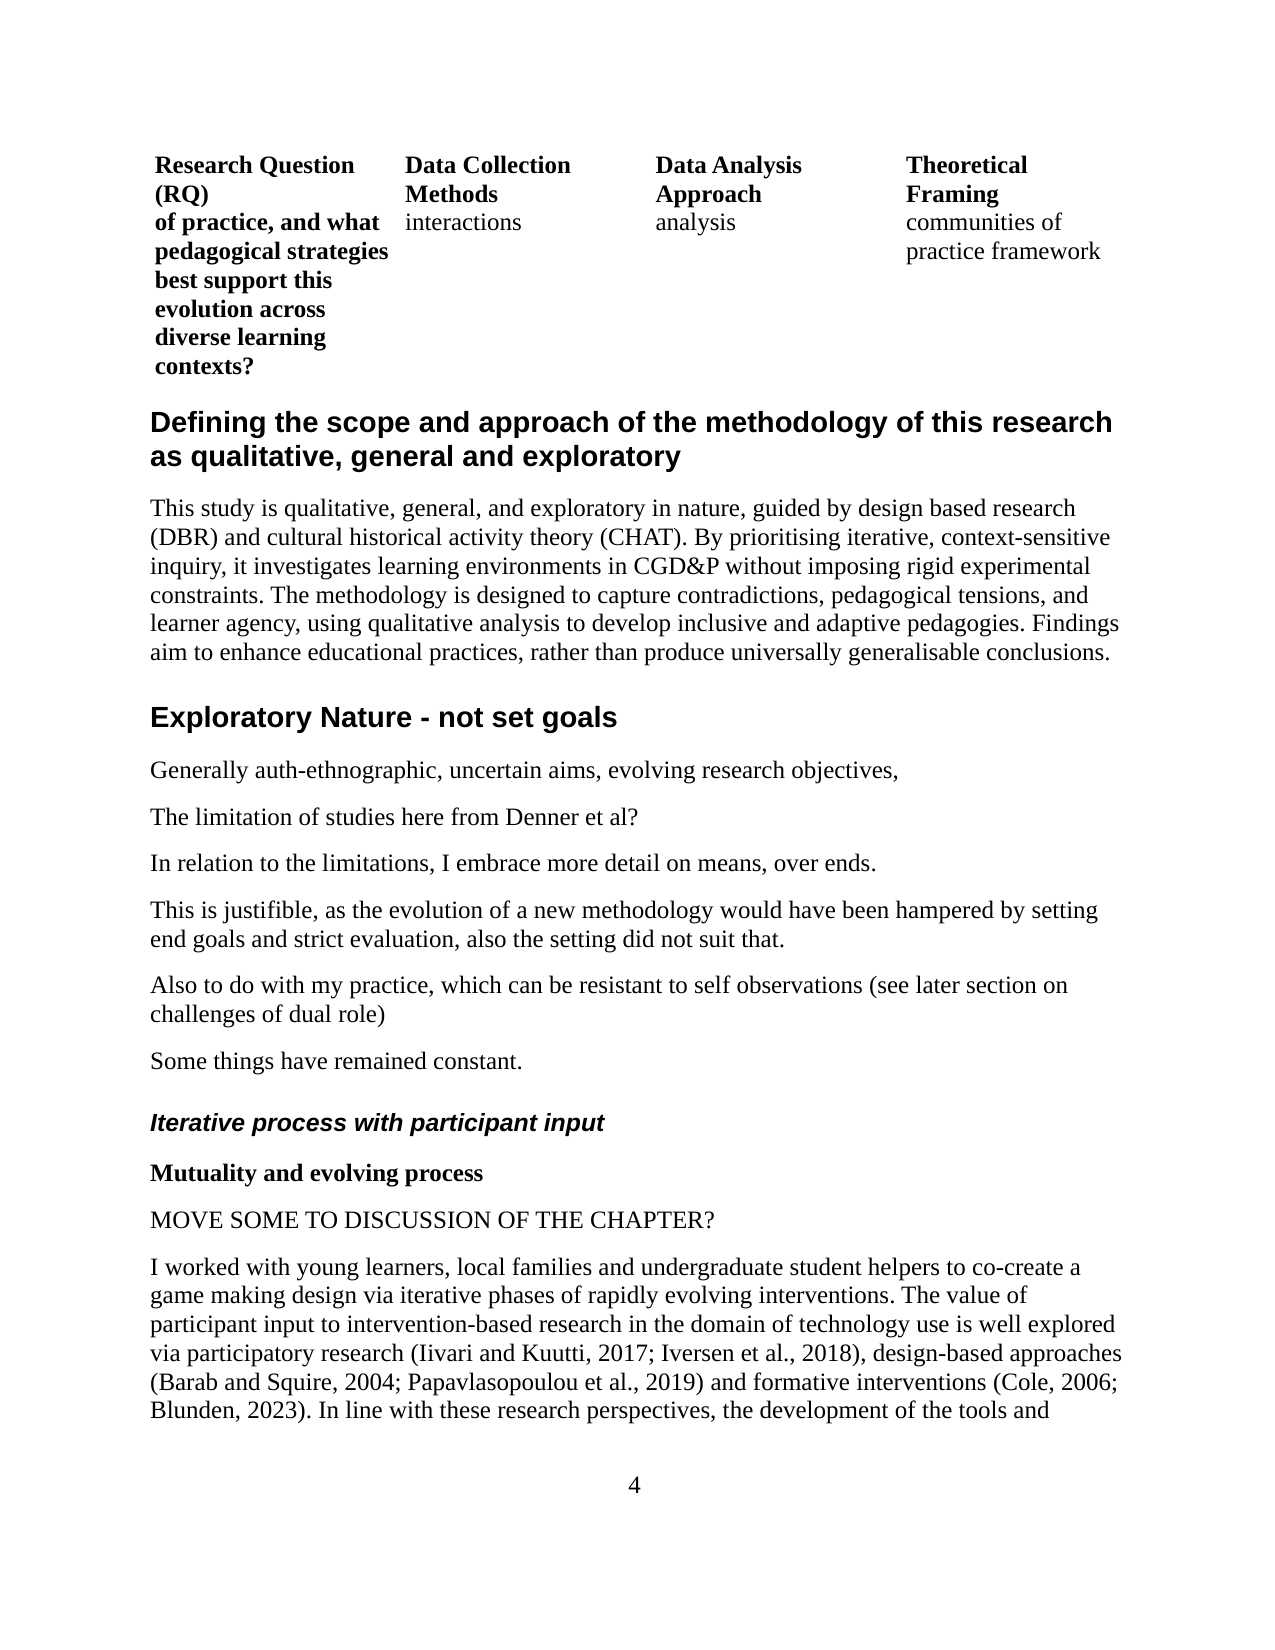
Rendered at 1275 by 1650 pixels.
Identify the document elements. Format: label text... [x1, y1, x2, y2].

table_header Data Analysis Approach [651, 150, 901, 207]
table_header Research Question (RQ) [150, 150, 400, 207]
table_cell interactions [400, 208, 651, 380]
text MOVE SOME TO DISCUSSION OF THE CHAPTER? [150, 1205, 1125, 1234]
text In relation to the limitations, I embrace more detail on means, over ends. [150, 848, 1125, 877]
subtitle Defining the scope and approach of the methodology of this research as qualitative, general and exploratory [150, 405, 1125, 472]
subtitle Exploratory Nature - not set goals [150, 700, 1125, 733]
table_cell analysis [651, 208, 901, 380]
table_cell communities of practice framework [901, 208, 1125, 380]
text Some things have remained constant. [150, 1046, 1125, 1074]
text Generally auth-ethnographic, uncertain aims, evolving research objectives, [150, 755, 1125, 784]
table_header Theoretical Framing [901, 150, 1125, 207]
table_cell of practice, and what pedagogical strategies best support this evolution across diverse learning contexts? [150, 208, 400, 380]
text I worked with young learners, local families and undergraduate student helpers to co-create a game making design via iterative phases of rapidly evolving interventions. The value of participant input to intervention-based research in the domain of technology use is well explored via participatory research (Iivari and Kuutti, 2017; Iversen et al., 2018), design-based approaches (Barab and Squire, 2004; Papavlasopoulou et al., 2019) and formative interventions (Cole, 2006; Blunden, 2023). In line with these research perspectives, the development of the tools and [150, 1252, 1125, 1424]
text The limitation of studies here from Denner et al? [150, 802, 1125, 830]
text Also to do with my practice, which can be resistant to self observations (see later section on challenges of dual role) [150, 970, 1125, 1028]
text This study is qualitative, general, and exploratory in nature, guided by design based research (DBR) and cultural historical activity theory (CHAT). By prioritising iterative, context-sensitive inquiry, it investigates learning environments in CGD&P without imposing rigid experimental constraints. The methodology is designed to capture contradictions, pedagogical tensions, and learner agency, using qualitative analysis to develop inclusive and adaptive pedagogies. Findings aim to enhance educational practices, rather than produce universally generalisable conclusions. [150, 493, 1125, 666]
text Mutuality and evolving process [150, 1158, 1125, 1187]
subtitle Iterative process with participant input [150, 1108, 1125, 1137]
table_header Data Collection Methods [400, 150, 651, 207]
text This is justifible, as the evolution of a new methodology would have been hampered by setting end goals and strict evaluation, also the setting did not suit that. [150, 895, 1125, 952]
